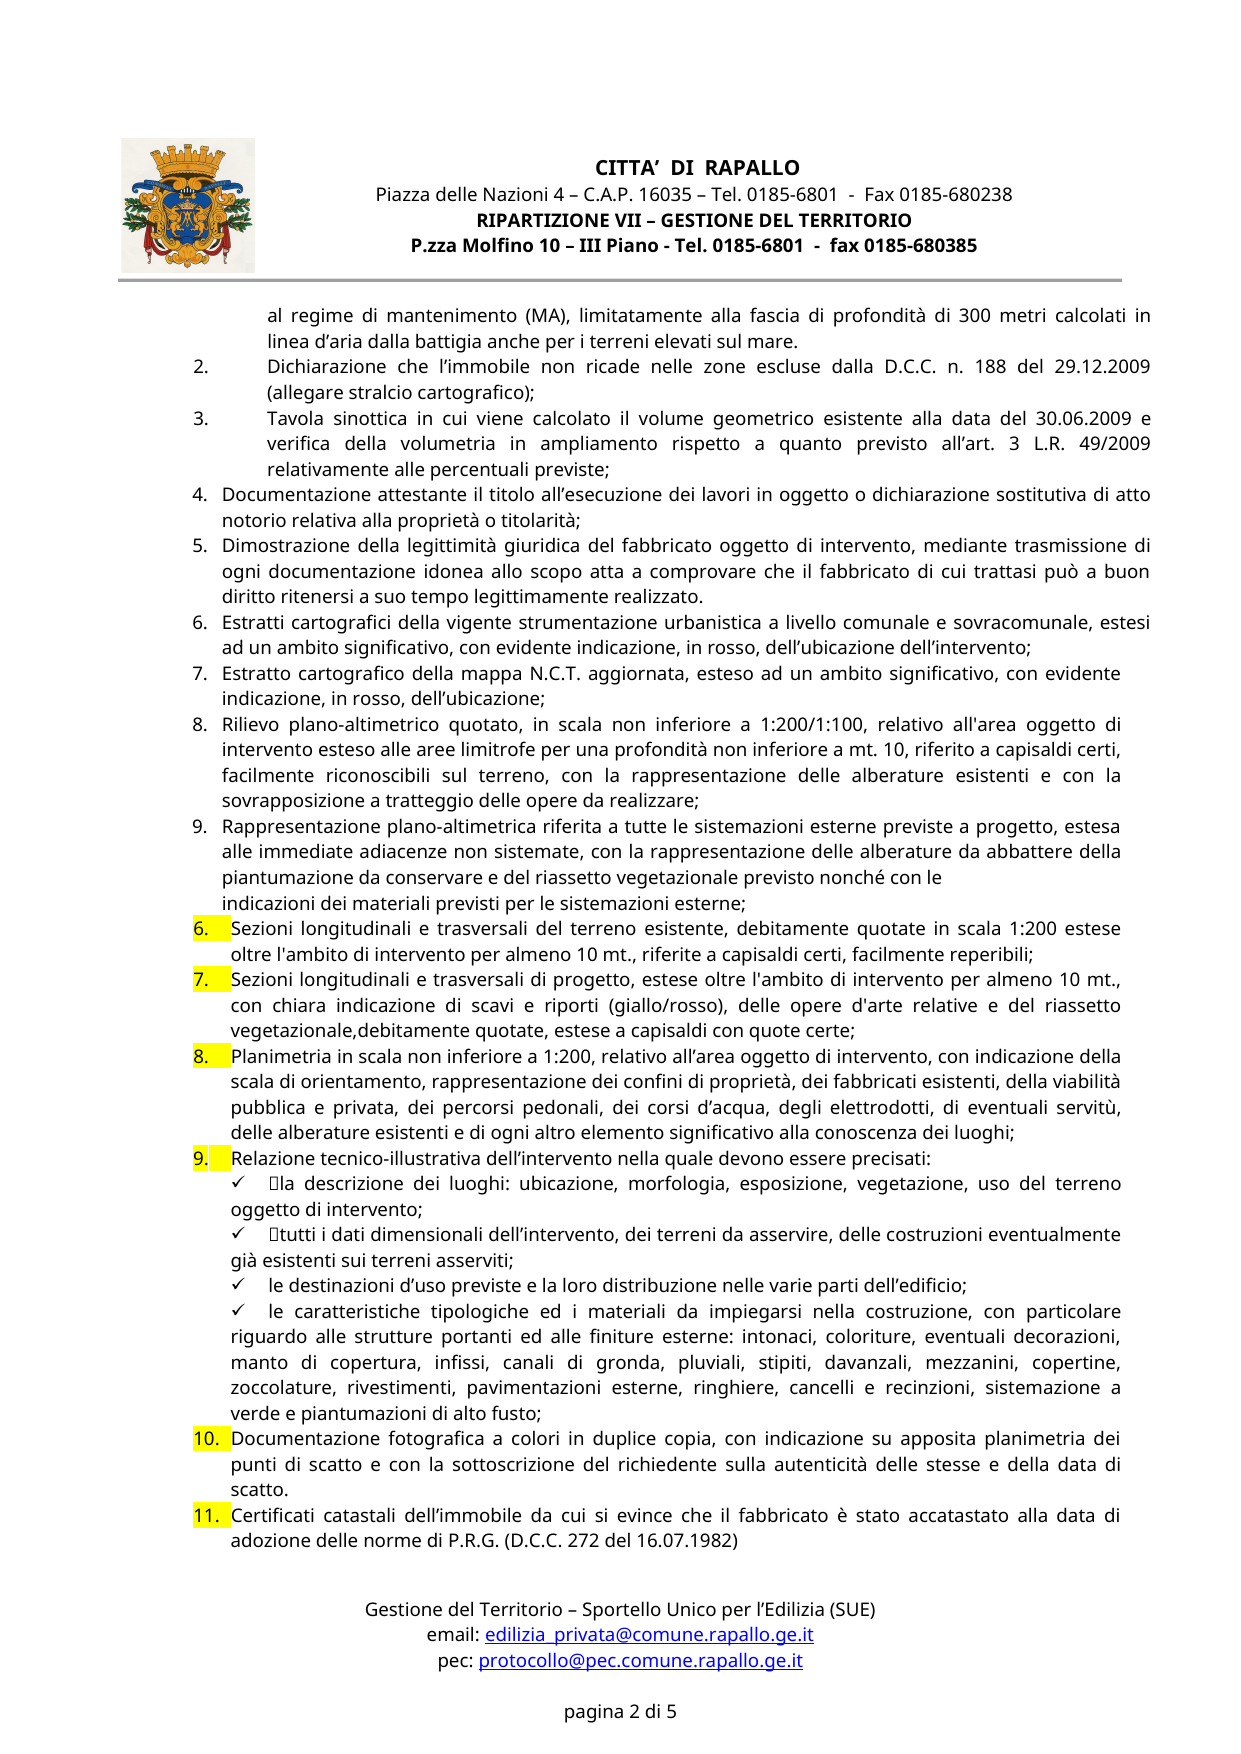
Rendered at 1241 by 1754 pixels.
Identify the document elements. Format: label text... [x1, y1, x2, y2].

list al regime di mantenimento (MA), limitatamente alla fascia di profondità di 300 metri calcolati in linea d’aria dalla battigia anche per i terreni elevati sul mare. [229, 303, 1152, 354]
list Rappresentazione plano-altimetrica riferita a tutte le sistemazioni esterne previste a progetto, estesa alle immediate adiacenze non sistemate, con la rappresentazione delle alberature da abbattere della piantumazione da conservare e del riassetto vegetazionale previsto nonché con le [192, 813, 1122, 890]
list la descrizione dei luoghi: ubicazione, morfologia, esposizione, vegetazione, uso del terreno oggetto di intervento; [230, 1171, 1122, 1222]
picture [121, 138, 256, 273]
list Estratto cartografico della mappa N.C.T. aggiornata, esteso ad un ambito significativo, con evidente indicazione, in rosso, dell’ubicazione; [192, 660, 1122, 711]
text indicazioni dei materiali previsti per le sistemazioni esterne; [192, 890, 1122, 915]
list Rilievo plano-altimetrico quotato, in scala non inferiore a 1:200/1:100, relativo all'area oggetto di intervento esteso alle aree limitrofe per una profondità non inferiore a mt. 10, riferito a capisaldi certi, facilmente riconoscibili sul terreno, con la rappresentazione delle alberature esistenti e con la sovrapposizione a tratteggio delle opere da realizzare; [192, 711, 1122, 813]
list Dimostrazione della legittimità giuridica del fabbricato oggetto di intervento, mediante trasmissione di ogni documentazione idonea allo scopo atta a comprovare che il fabbricato di cui trattasi può a buon diritto ritenersi a suo tempo legittimamente realizzato. [192, 532, 1152, 609]
list Tavola sinottica in cui viene calcolato il volume geometrico esistente alla data del 30.06.2009 e verifica della volumetria in ampliamento rispetto a quanto previsto all’art. 3 L.R. 49/2009 relativamente alle percentuali previste; [193, 405, 1152, 481]
list tutti i dati dimensionali dell’intervento, dei terreni da asservire, delle costruzioni eventualmente già esistenti sui terreni asserviti; [230, 1222, 1122, 1273]
list Estratti cartografici della vigente strumentazione urbanistica a livello comunale e sovracomunale, estesi ad un ambito significativo, con evidente indicazione, in rosso, dell’ubicazione dell’intervento; [192, 609, 1152, 660]
list Documentazione fotografica a colori in duplice copia, con indicazione su apposita planimetria dei punti di scatto e con la sottoscrizione del richiedente sulla autenticità delle stesse e della data di scatto. [193, 1426, 1122, 1502]
list Relazione tecnico-illustrativa dell’intervento nella quale devono essere precisati: [231, 1145, 1122, 1171]
list Dichiarazione che l’immobile non ricade nelle zone escluse dalla D.C.C. n. 188 del 29.12.2009 (allegare stralcio cartografico); [193, 354, 1152, 405]
list le destinazioni d’uso previste e la loro distribuzione nelle varie parti dell’edificio; [230, 1273, 1122, 1298]
list Planimetria in scala non inferiore a 1:200, relativo all’area oggetto di intervento, con indicazione della scala di orientamento, rappresentazione dei confini di proprietà, dei fabbricati esistenti, della viabilità pubblica e privata, dei percorsi pedonali, dei corsi d’acqua, degli elettrodotti, di eventuali servitù, delle alberature esistenti e di ogni altro elemento significativo alla conoscenza dei luoghi; [193, 1043, 1122, 1145]
list Documentazione attestante il titolo all’esecuzione dei lavori in oggetto o dichiarazione sostitutiva di atto notorio relativa alla proprietà o titolarità; [192, 481, 1152, 532]
list Certificati catastali dell’immobile da cui si evince che il fabbricato è stato accatastato alla data di adozione delle norme di P.R.G. (D.C.C. 272 del 16.07.1982) [193, 1502, 1122, 1553]
list le caratteristiche tipologiche ed i materiali da impiegarsi nella costruzione, con particolare riguardo alle strutture portanti ed alle finiture esterne: intonaci, coloriture, eventuali decorazioni, manto di copertura, infissi, canali di gronda, pluviali, stipiti, davanzali, mezzanini, copertine, zoccolature, rivestimenti, pavimentazioni esterne, ringhiere, cancelli e recinzioni, sistemazione a verde e piantumazioni di alto fusto; [230, 1298, 1122, 1426]
list Sezioni longitudinali e trasversali di progetto, estese oltre l'ambito di intervento per almeno 10 mt., con chiara indicazione di scavi e riporti (giallo/rosso), delle opere d'arte relative e del riassetto vegetazionale,debitamente quotate, estese a capisaldi con quote certe; [193, 966, 1122, 1043]
list Sezioni longitudinali e trasversali del terreno esistente, debitamente quotate in scala 1:200 estese oltre l'ambito di intervento per almeno 10 mt., riferite a capisaldi certi, facilmente reperibili; [193, 915, 1122, 966]
